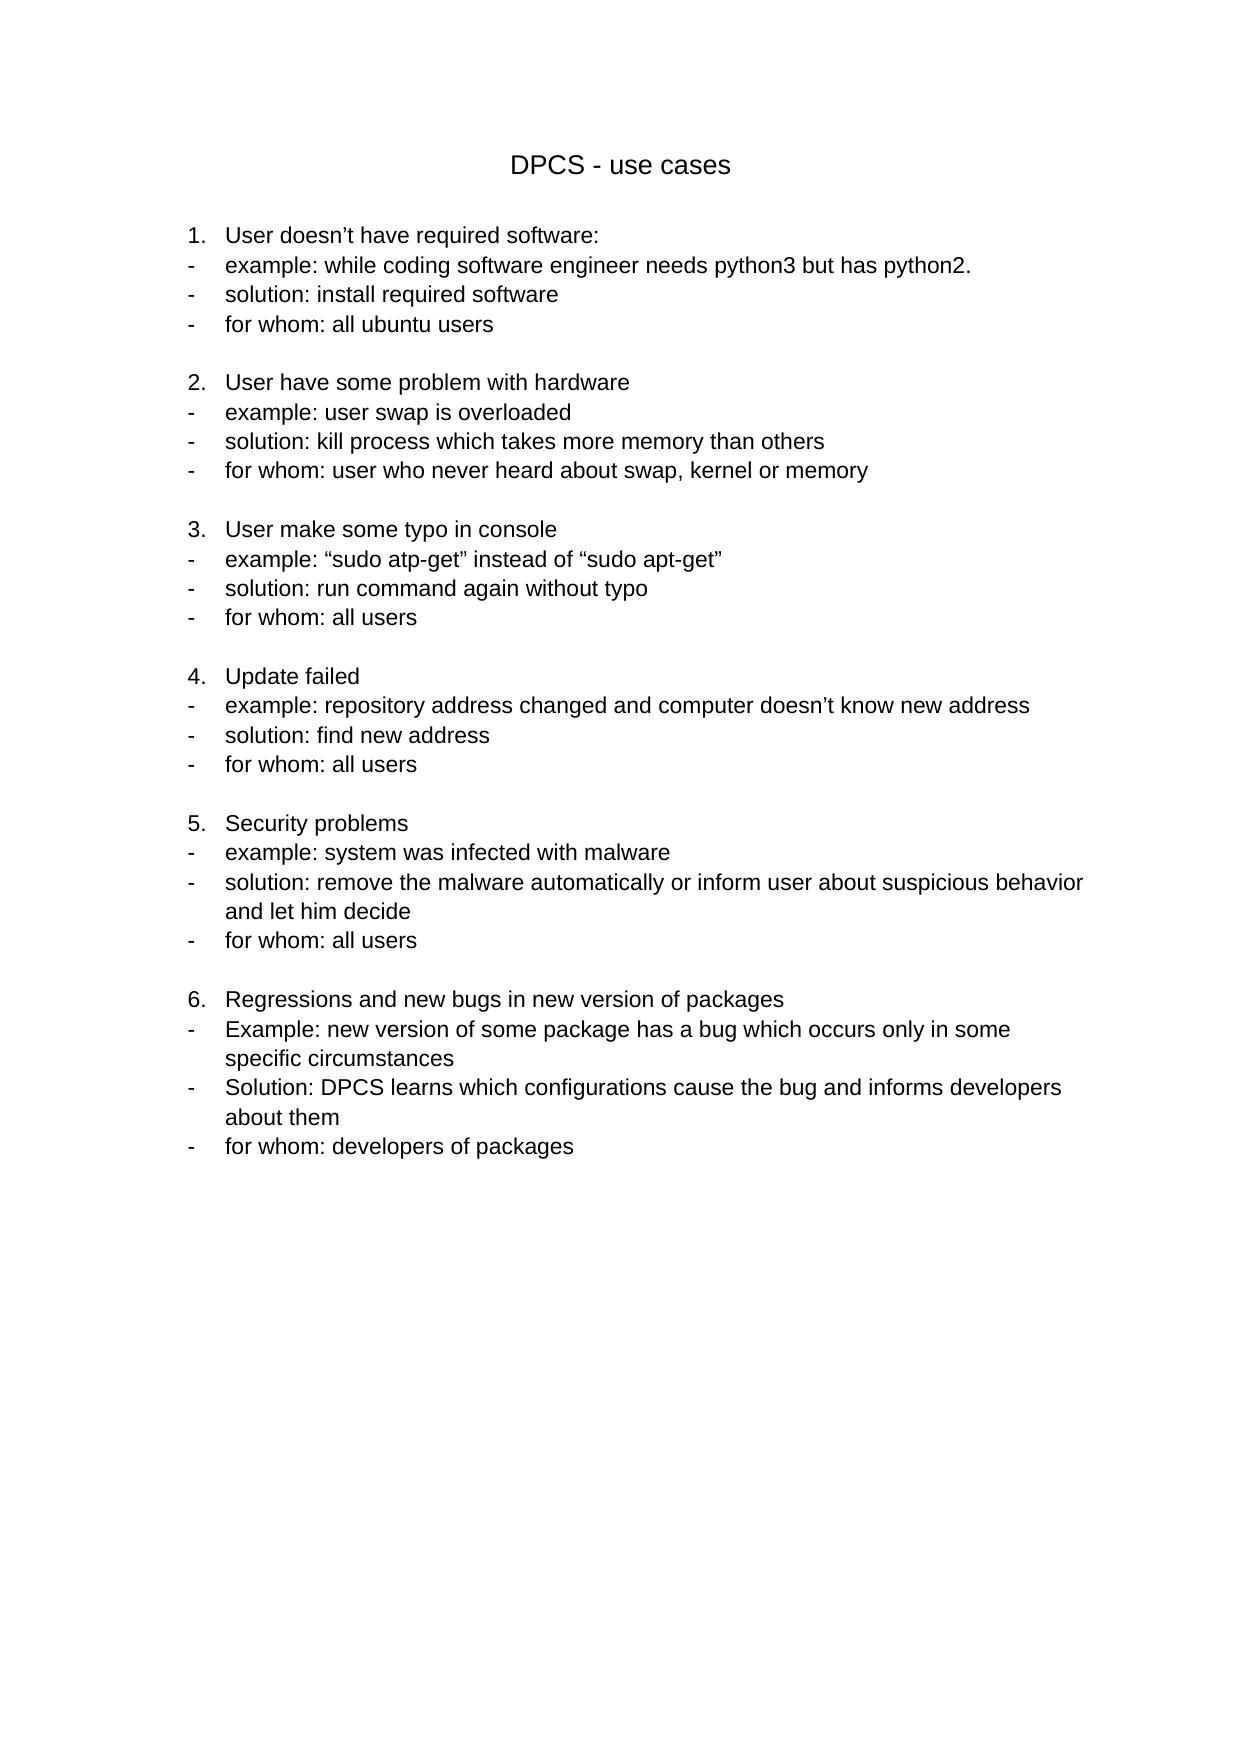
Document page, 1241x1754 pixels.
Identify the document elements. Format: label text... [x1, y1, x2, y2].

list example: “sudo atp-get” instead of “sudo apt-get” [187, 546, 1091, 572]
list for whom: all users [187, 928, 1091, 954]
list Solution: DPCS learns which configurations cause the bug and informs developers about them [187, 1075, 1091, 1130]
list solution: find new address [187, 723, 1091, 748]
list User have some problem with hardware [187, 370, 1091, 396]
list for whom: developers of packages [187, 1134, 1091, 1159]
list for whom: all users [187, 752, 1091, 778]
list Regressions and new bugs in new version of packages [187, 987, 1091, 1013]
list for whom: user who never heard about swap, kernel or memory [187, 458, 1091, 484]
list Example: new version of some package has a bug which occurs only in some specific circumstances [187, 1016, 1091, 1071]
list example: while coding software engineer needs python3 but has python2. [187, 253, 1091, 278]
list example: user swap is overloaded [187, 399, 1091, 425]
list example: repository address changed and computer doesn’t know new address [187, 693, 1091, 719]
list for whom: all ubuntu users [187, 311, 1091, 337]
subtitle DPCS - use cases [150, 150, 1091, 180]
list Update failed [187, 664, 1091, 689]
list solution: run command again without typo [187, 576, 1091, 601]
list User doesn’t have required software: [187, 223, 1091, 249]
list example: system was infected with malware [187, 840, 1091, 866]
list Security problems [187, 811, 1091, 836]
list solution: install required software [187, 282, 1091, 308]
list for whom: all users [187, 605, 1091, 631]
list solution: remove the malware automatically or inform user about suspicious behavior and let him decide [187, 869, 1091, 924]
list User make some typo in console [187, 517, 1091, 543]
list solution: kill process which takes more memory than others [187, 429, 1091, 454]
